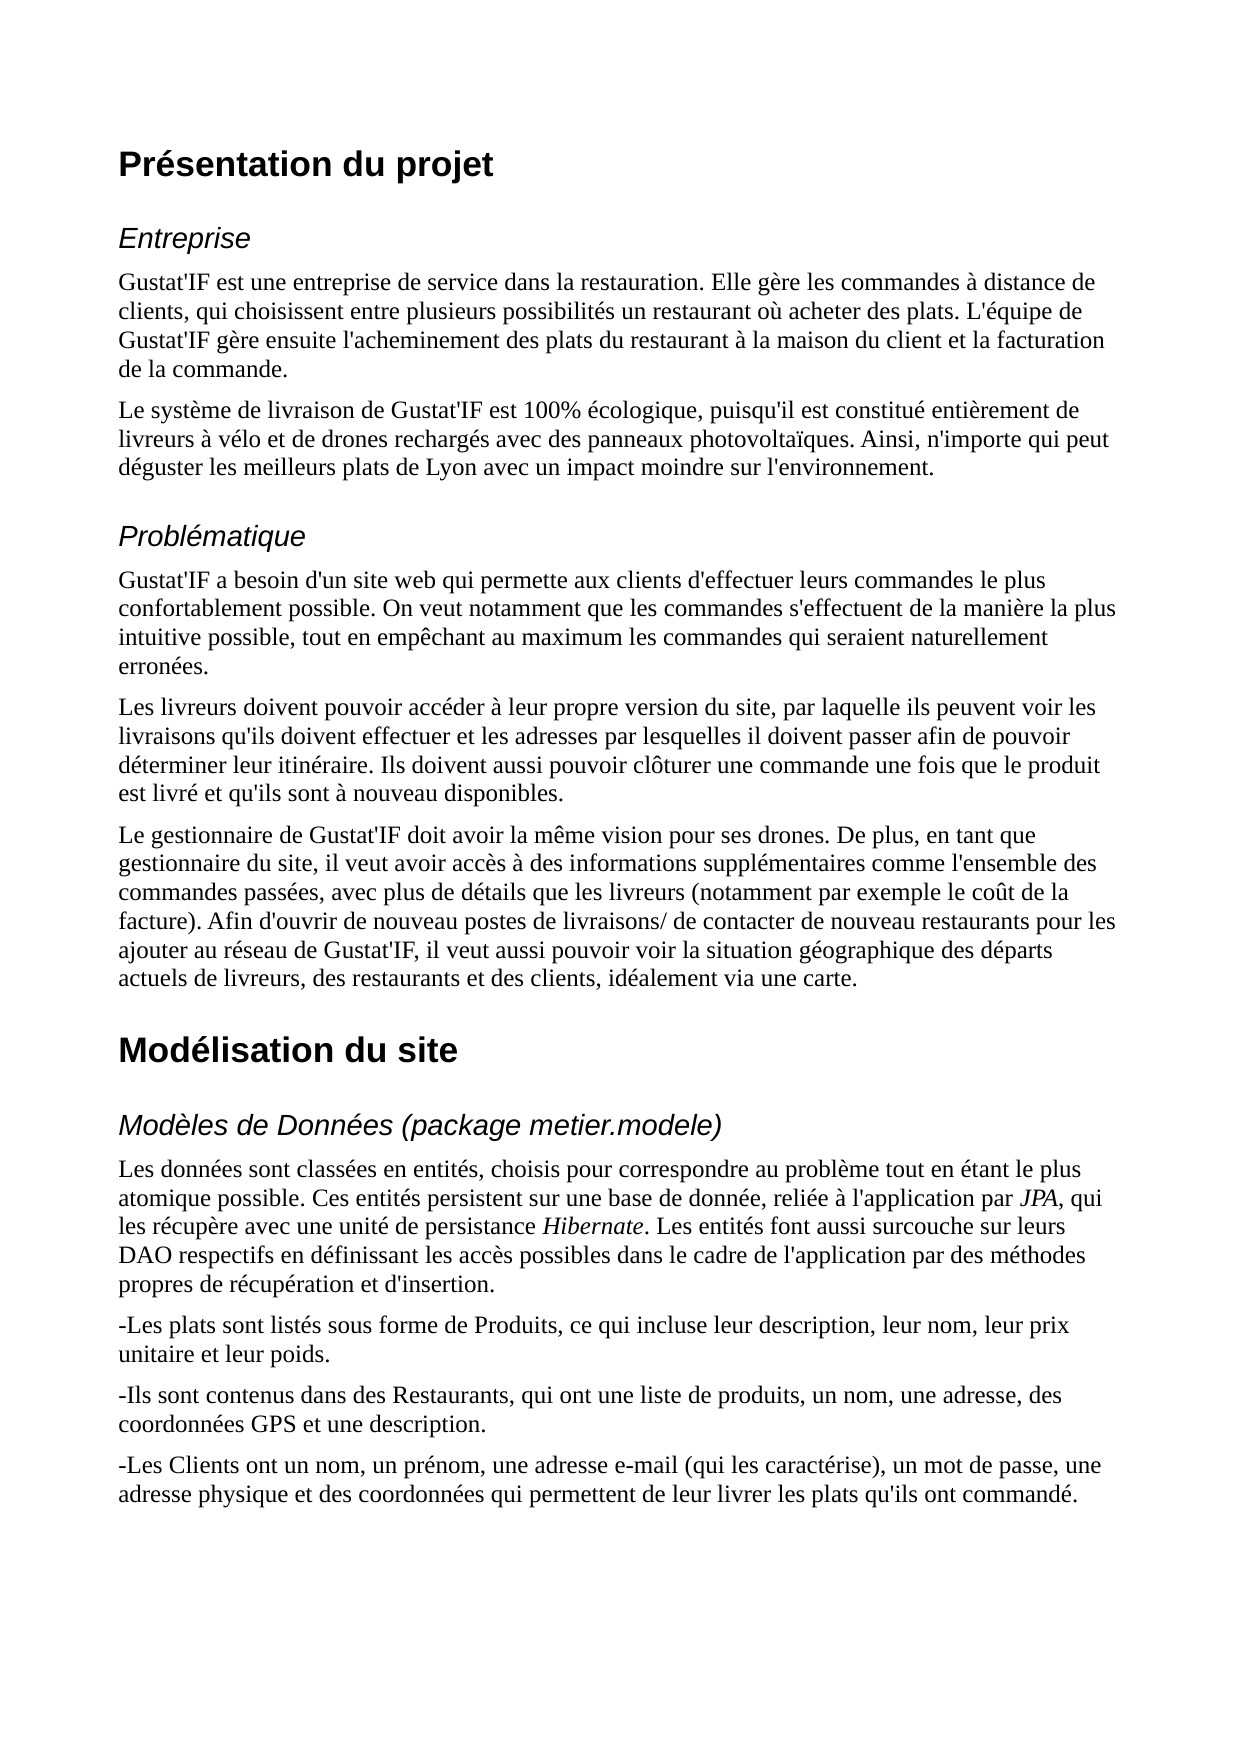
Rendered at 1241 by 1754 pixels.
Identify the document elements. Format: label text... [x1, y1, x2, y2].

subtitle Modèles de Données (package metier.modele) [118, 1108, 1122, 1141]
text Les livreurs doivent pouvoir accéder à leur propre version du site, par laquelle ils peuvent voir les livraisons qu'ils doivent effectuer et les adresses par lesquelles il doivent passer afin de pouvoir déterminer leur itinéraire. Ils doivent aussi pouvoir clôturer une commande une fois que le produit est livré et qu'ils sont à nouveau disponibles. [118, 692, 1122, 807]
text Gustat'IF est une entreprise de service dans la restauration. Elle gère les commandes à distance de clients, qui choisissent entre plusieurs possibilités un restaurant où acheter des plats. L'équipe de Gustat'IF gère ensuite l'acheminement des plats du restaurant à la maison du client et la facturation de la commande. [118, 267, 1122, 382]
text -Ils sont contenus dans des Restaurants, qui ont une liste de produits, un nom, une adresse, des coordonnées GPS et une description. [118, 1380, 1122, 1438]
subtitle Présentation du projet [118, 143, 1122, 184]
text Le système de livraison de Gustat'IF est 100% écologique, puisqu'il est constitué entièrement de livreurs à vélo et de drones rechargés avec des panneaux photovoltaïques. Ainsi, n'importe qui peut déguster les meilleurs plats de Lyon avec un impact moindre sur l'environnement. [118, 395, 1122, 481]
subtitle Problématique [118, 519, 1122, 552]
text -Les Clients ont un nom, un prénom, une adresse e-mail (qui les caractérise), un mot de passe, une adresse physique et des coordonnées qui permettent de leur livrer les plats qu'ils ont commandé. [118, 1450, 1122, 1508]
subtitle Modélisation du site [118, 1030, 1122, 1070]
text Gustat'IF a besoin d'un site web qui permette aux clients d'effectuer leurs commandes le plus confortablement possible. On veut notamment que les commandes s'effectuent de la manière la plus intuitive possible, tout en empêchant au maximum les commandes qui seraient naturellement erronées. [118, 565, 1122, 680]
text -Les plats sont listés sous forme de Produits, ce qui incluse leur description, leur nom, leur prix unitaire et leur poids. [118, 1310, 1122, 1368]
text Les données sont classées en entités, choisis pour correspondre au problème tout en étant le plus atomique possible. Ces entités persistent sur une base de donnée, reliée à l'application par JPA, qui les récupère avec une unité de persistance Hibernate. Les entités font aussi surcouche sur leurs DAO respectifs en définissant les accès possibles dans le cadre de l'application par des méthodes propres de récupération et d'insertion. [118, 1154, 1122, 1298]
text Le gestionnaire de Gustat'IF doit avoir la même vision pour ses drones. De plus, en tant que gestionnaire du site, il veut avoir accès à des informations supplémentaires comme l'ensemble des commandes passées, avec plus de détails que les livreurs (notamment par exemple le coût de la facture). Afin d'ouvrir de nouveau postes de livraisons/ de contacter de nouveau restaurants pour les ajouter au réseau de Gustat'IF, il veut aussi pouvoir voir la situation géographique des départs actuels de livreurs, des restaurants et des clients, idéalement via une carte. [118, 820, 1122, 992]
subtitle Entreprise [118, 221, 1122, 255]
